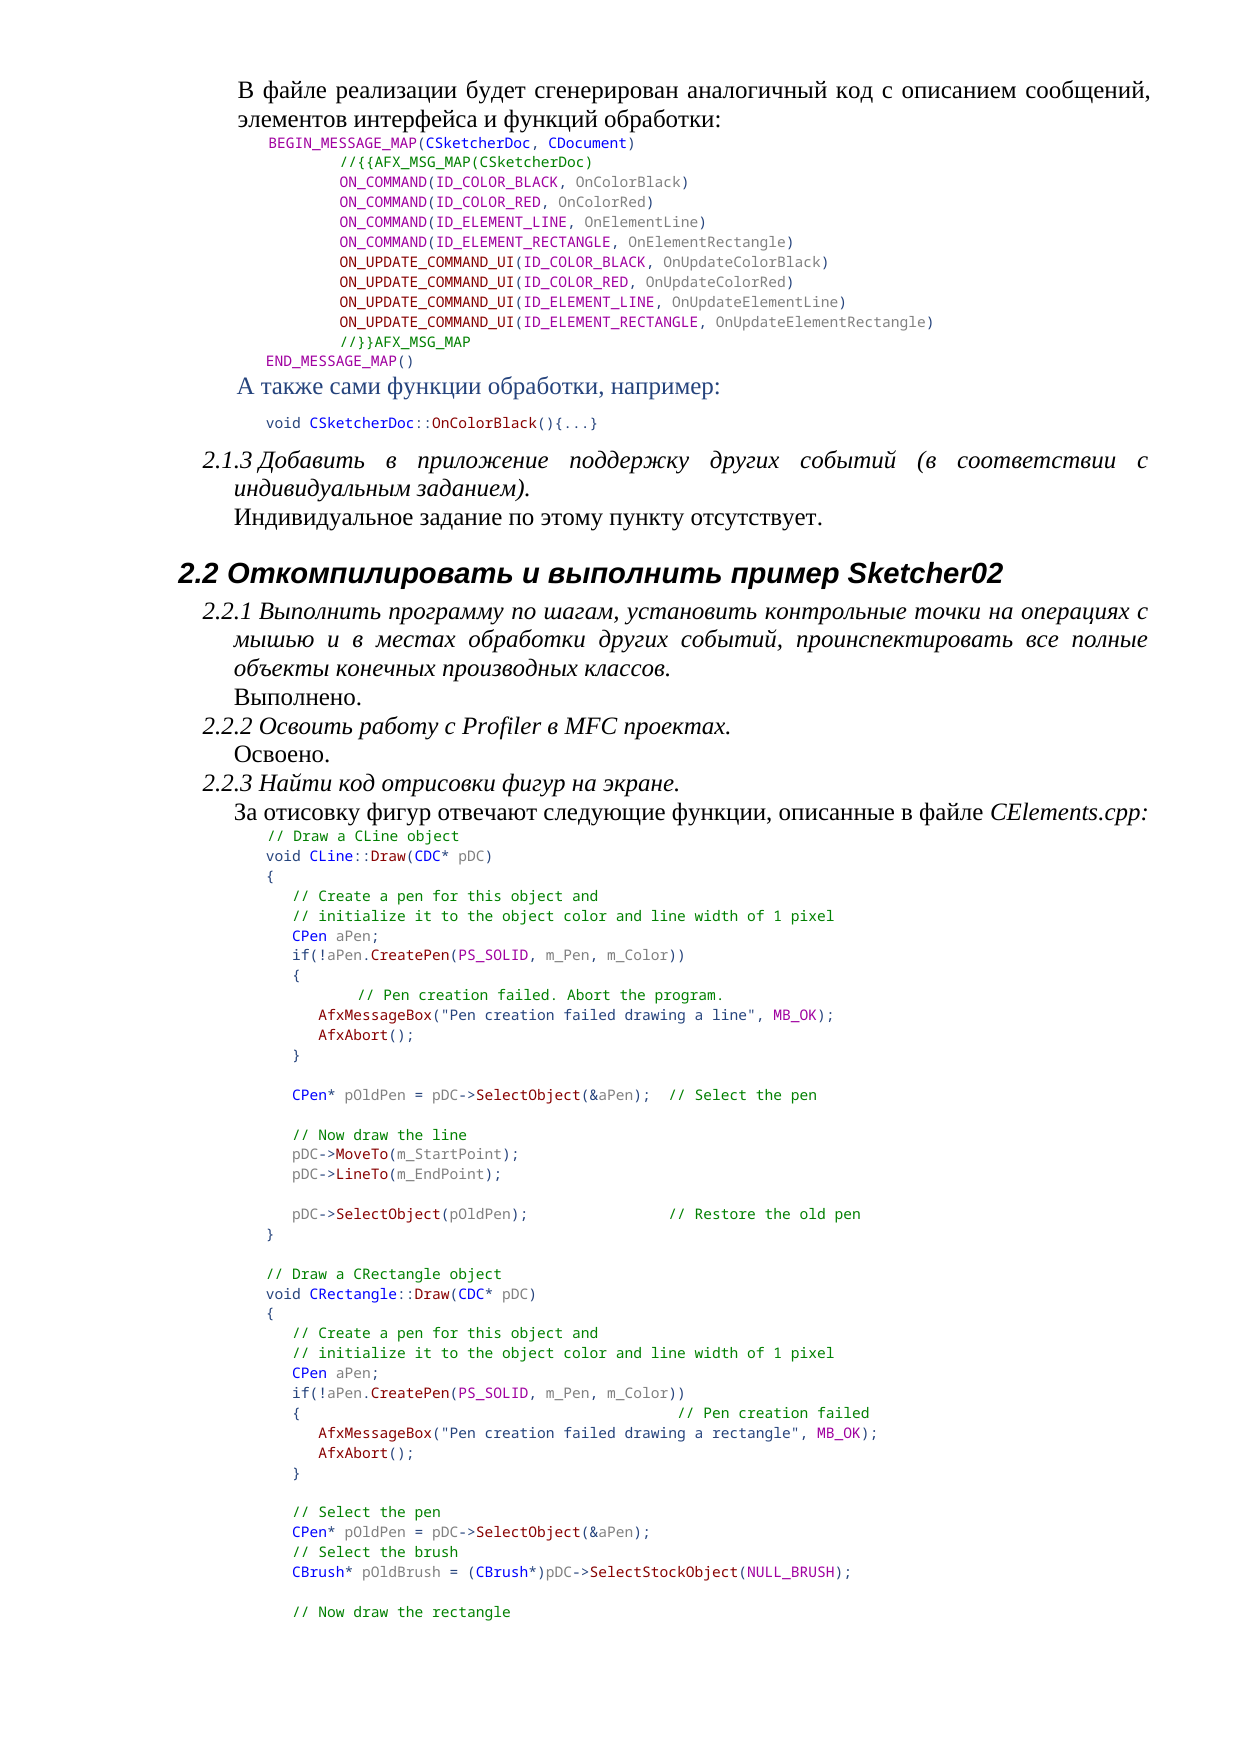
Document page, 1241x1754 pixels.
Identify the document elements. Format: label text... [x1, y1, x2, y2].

text //}}AFX_MSG_MAP [339, 331, 1152, 351]
text // Draw a CRectangle object [266, 1263, 1152, 1283]
text } [266, 1224, 1152, 1244]
text ON_UPDATE_COMMAND_UI(ID_ELEMENT_RECTANGLE, OnUpdateElementRectangle) [339, 311, 1152, 331]
text if(!aPen.CreatePen(PS_SOLID, m_Pen, m_Color)) [266, 1383, 1152, 1403]
list Освоить работу с Profiler в MFC проектах. [196, 711, 1152, 739]
text ON_UPDATE_COMMAND_UI(ID_ELEMENT_LINE, OnUpdateElementLine) [339, 292, 1152, 311]
text void CLine::Draw(CDC* pDC) [266, 846, 1152, 866]
text END_MESSAGE_MAP() [266, 351, 1152, 371]
text pDC->MoveTo(m_StartPoint); [266, 1144, 1152, 1164]
text AfxAbort(); [266, 1443, 1152, 1462]
list BEGIN_MESSAGE_MAP(CSketcherDoc, CDocument) [222, 132, 1152, 152]
text // Select the pen [266, 1502, 1152, 1522]
text void CRectangle::Draw(CDC* pDC) [266, 1283, 1152, 1303]
text //{{AFX_MSG_MAP(CSketcherDoc) [339, 152, 1152, 172]
text CPen aPen; [266, 1363, 1152, 1383]
text // Now draw the rectangle [266, 1602, 1152, 1622]
text ON_UPDATE_COMMAND_UI(ID_COLOR_BLACK, OnUpdateColorBlack) [339, 252, 1152, 272]
text А также сами функции обработки, например: [236, 371, 1152, 400]
text ON_COMMAND(ID_ELEMENT_LINE, OnElementLine) [339, 212, 1152, 232]
text AfxMessageBox("Pen creation failed drawing a rectangle", MB_OK); [266, 1423, 1152, 1443]
text { [266, 965, 1152, 985]
list Добавить в приложение поддержку других событий (в соответствии с индивидуальным заданием). [196, 445, 1152, 502]
list Индивидуальное задание по этому пункту отсутствует. [196, 502, 1152, 531]
text CPen* pOldPen = pDC->SelectObject(&aPen); [266, 1522, 1152, 1542]
text CPen aPen; [266, 925, 1152, 945]
text { [266, 866, 1152, 886]
text ON_COMMAND(ID_COLOR_BLACK, OnColorBlack) [339, 172, 1152, 192]
text // initialize it to the object color and line width of 1 pixel [266, 905, 1152, 925]
text // initialize it to the object color and line width of 1 pixel [266, 1343, 1152, 1363]
list Выполнить программу по шагам, установить контрольные точки на операциях с мышью и в местах обработки других событий, проинспектировать все полные объекты конечных производных классов. [196, 596, 1152, 682]
text // Create a pen for this object and [266, 886, 1152, 905]
text // Now draw the line [266, 1124, 1152, 1144]
text { [266, 1303, 1152, 1323]
list Найти код отрисовки фигур на экране. [196, 768, 1152, 797]
text } [266, 1045, 1152, 1064]
text { // Pen creation failed [266, 1403, 1152, 1423]
text } [266, 1462, 1152, 1482]
list За отисовку фигур отвечают следующие функции, описанные в файле CElements.cpp: [196, 797, 1152, 826]
text CBrush* pOldBrush = (CBrush*)pDC->SelectStockObject(NULL_BRUSH); [266, 1562, 1152, 1582]
list Освоено. [196, 739, 1152, 768]
text ON_COMMAND(ID_ELEMENT_RECTANGLE, OnElementRectangle) [339, 232, 1152, 252]
text // Pen creation failed. Abort the program. [266, 985, 1152, 1005]
text if(!aPen.CreatePen(PS_SOLID, m_Pen, m_Color)) [266, 945, 1152, 965]
list // Draw a CLine object [229, 826, 1152, 846]
text CPen* pOldPen = pDC->SelectObject(&aPen); // Select the pen [266, 1084, 1152, 1104]
text ON_COMMAND(ID_COLOR_RED, OnColorRed) [339, 192, 1152, 212]
text AfxAbort(); [266, 1025, 1152, 1045]
list Выполнено. [196, 682, 1152, 711]
text ON_UPDATE_COMMAND_UI(ID_COLOR_RED, OnUpdateColorRed) [339, 272, 1152, 292]
text void CSketcherDoc::OnColorBlack(){...} [266, 412, 1152, 432]
subtitle Откомпилировать и выполнить пример Sketcher02 [170, 556, 1152, 589]
text AfxMessageBox("Pen creation failed drawing a line", MB_OK); [266, 1005, 1152, 1025]
text // Create a pen for this object and [266, 1323, 1152, 1343]
text // Select the brush [266, 1542, 1152, 1562]
list В файле реализации будет сгенерирован аналогичный код с описанием сообщений, элементов интерфейса и функций обработки: [200, 75, 1152, 132]
text pDC->SelectObject(pOldPen); // Restore the old pen [266, 1204, 1152, 1224]
text pDC->LineTo(m_EndPoint); [266, 1164, 1152, 1184]
